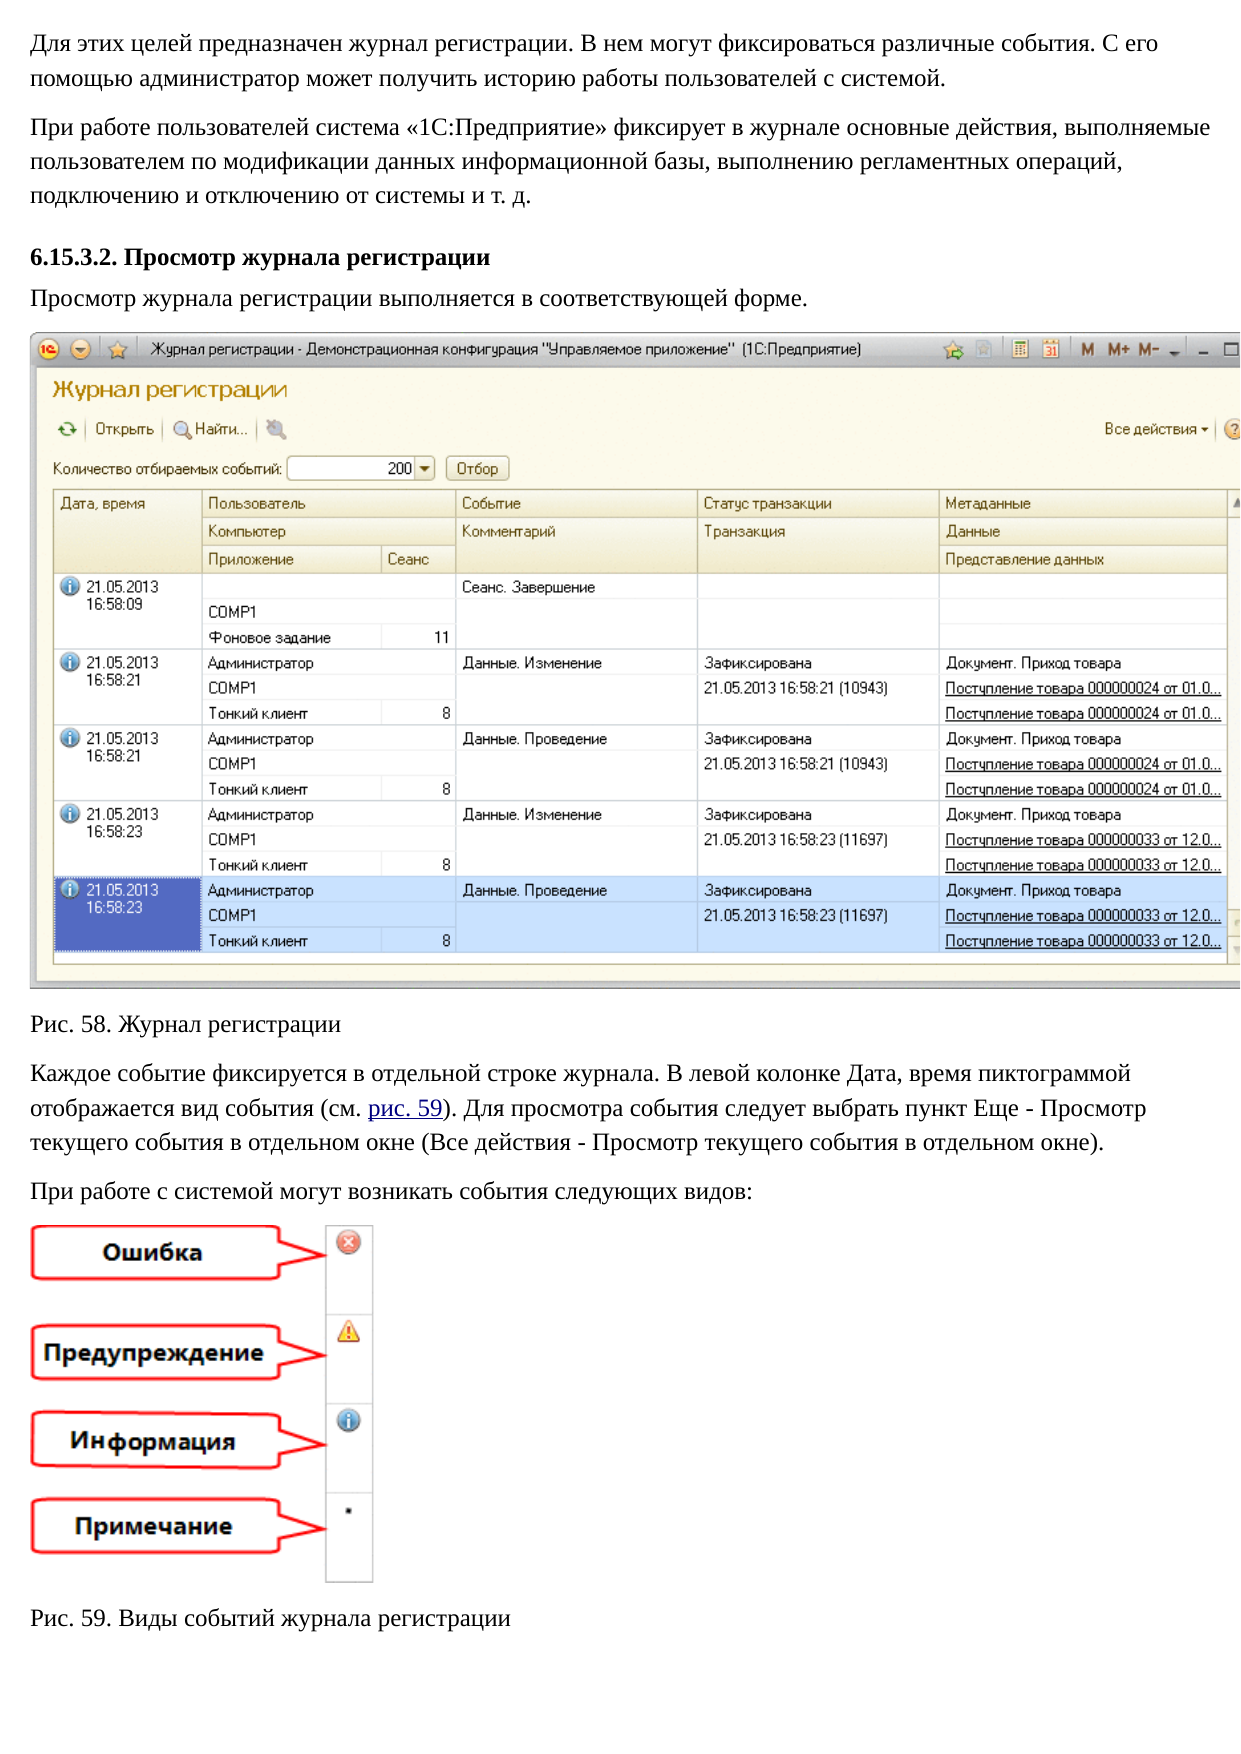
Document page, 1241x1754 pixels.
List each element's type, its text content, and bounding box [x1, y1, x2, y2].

subtitle 6.15.3.2. Просмотр журнала регистрации [30, 242, 1211, 271]
text Каждое событие фиксируется в отдельной строке журнала. В левой колонке Дата, время пиктограммой отображается вид события (см. рис. 59). Для просмотра события следует выбрать пункт Еще ‑ Просмотр текущего события в отдельном окне (Все действия ‑ Просмотр текущего события в отдельном окне). [30, 1058, 1211, 1156]
text Рис. 59. Виды событий журнала регистрации [30, 1603, 1211, 1632]
text При работе с системой могут возникать события следующих видов: [30, 1176, 1211, 1205]
text Для этих целей предназначен журнал регистрации. В нем могут фиксироваться различные события. С его помощью администратор может получить историю работы пользователей с системой. [30, 28, 1211, 91]
picture [29, 1225, 374, 1583]
text Рис. 58. Журнал регистрации [30, 1009, 1211, 1038]
text При работе пользователей система «1С:Предприятие» фиксирует в журнале основные действия, выполняемые пользователем по модификации данных информационной базы, выполнению регламентных операций, подключению и отключению от системы и т. д. [30, 112, 1211, 209]
picture [29, 332, 1241, 989]
text Просмотр журнала регистрации выполняется в соответствующей форме. [30, 283, 1211, 312]
